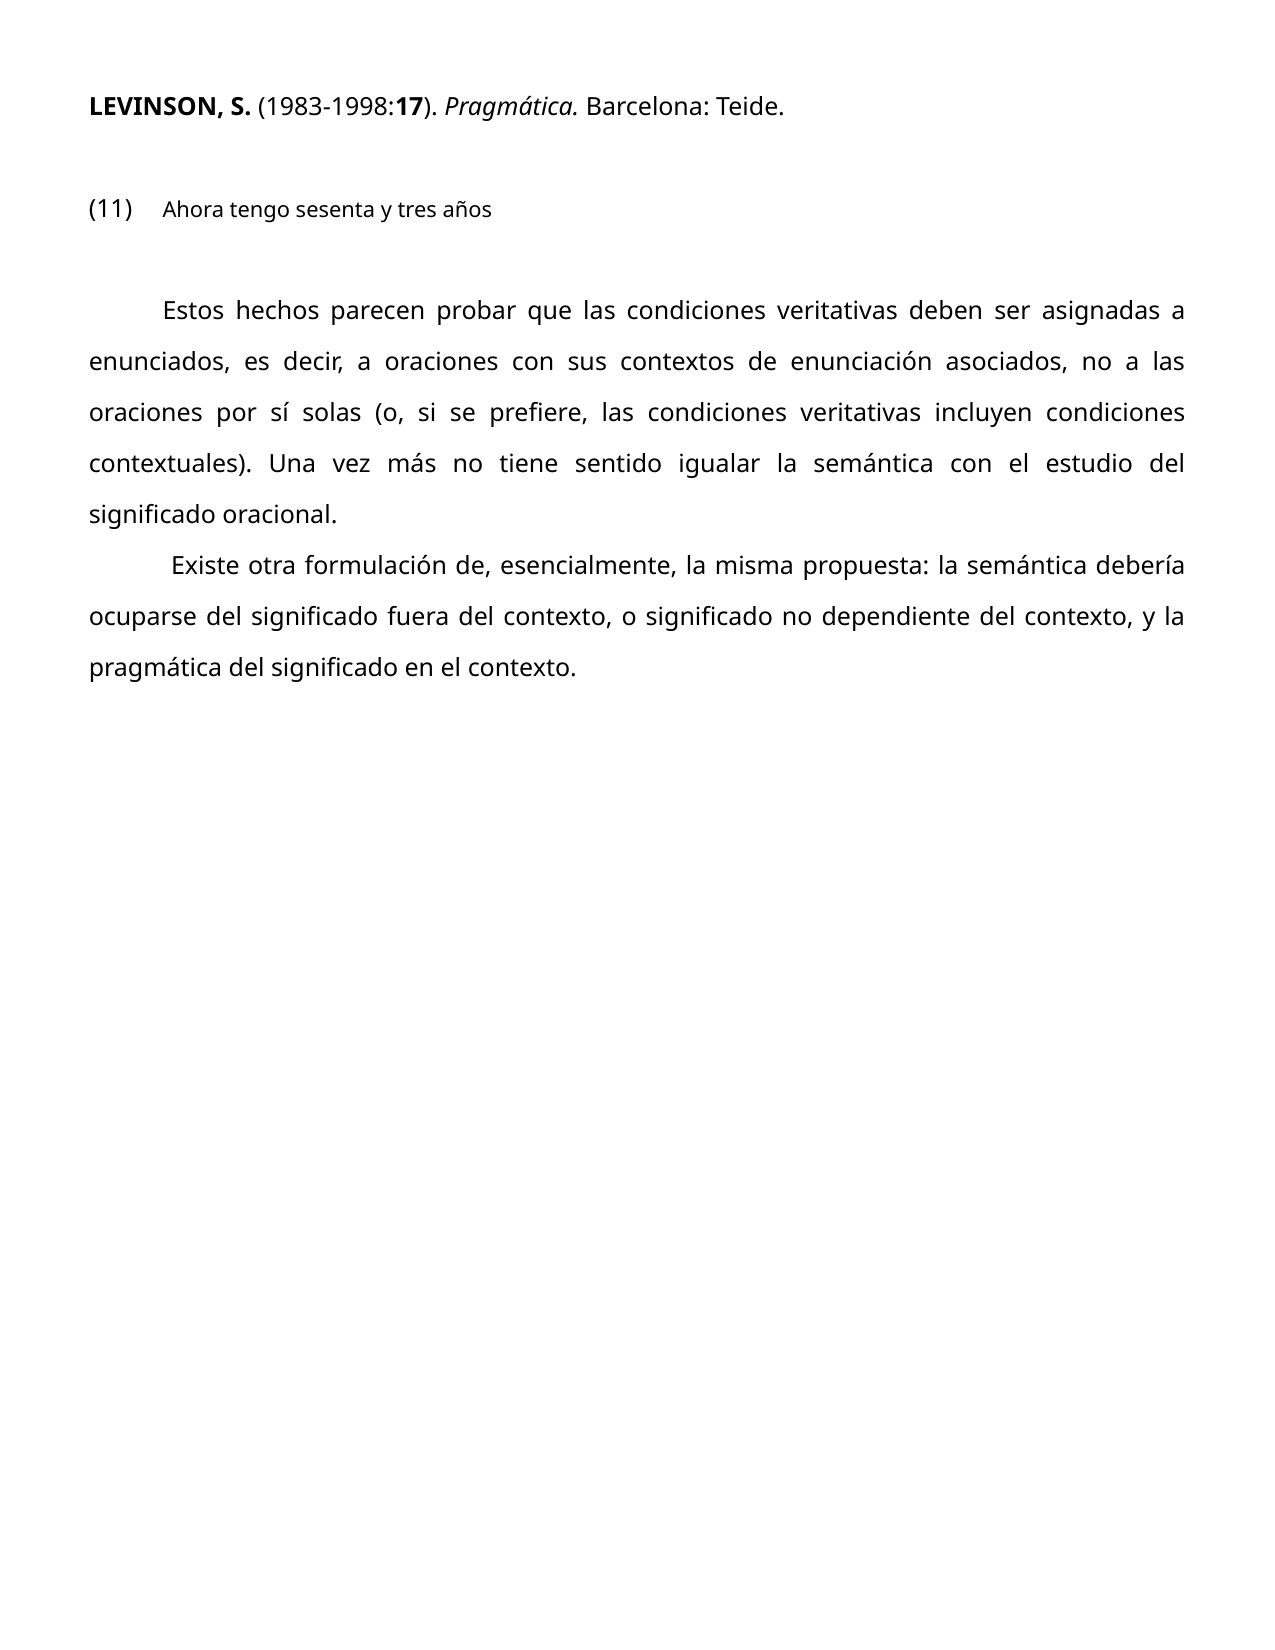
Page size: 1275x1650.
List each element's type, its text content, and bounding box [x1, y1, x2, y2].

text Estos hechos parecen probar que las condiciones veritativas deben ser asignadas a enunciados, es decir, a oraciones con sus contextos de enunciación asociados, no a las oraciones por sí solas (o, si se prefiere, las condiciones veritativas incluyen condiciones contextuales). Una vez más no tiene sentido igualar la semántica con el estudio del significado oracional. [88, 293, 1186, 531]
text LEVINSON, S. (1983-1998:17). Pragmática. Barcelona: Teide. [88, 88, 1186, 123]
text (11) Ahora tengo sesenta y tres años [88, 191, 1186, 225]
text Existe otra formulación de, esencialmente, la misma propuesta: la semántica debería ocuparse del significado fuera del contexto, o significado no dependiente del contexto, y la pragmática del significado en el contexto. [88, 548, 1186, 684]
